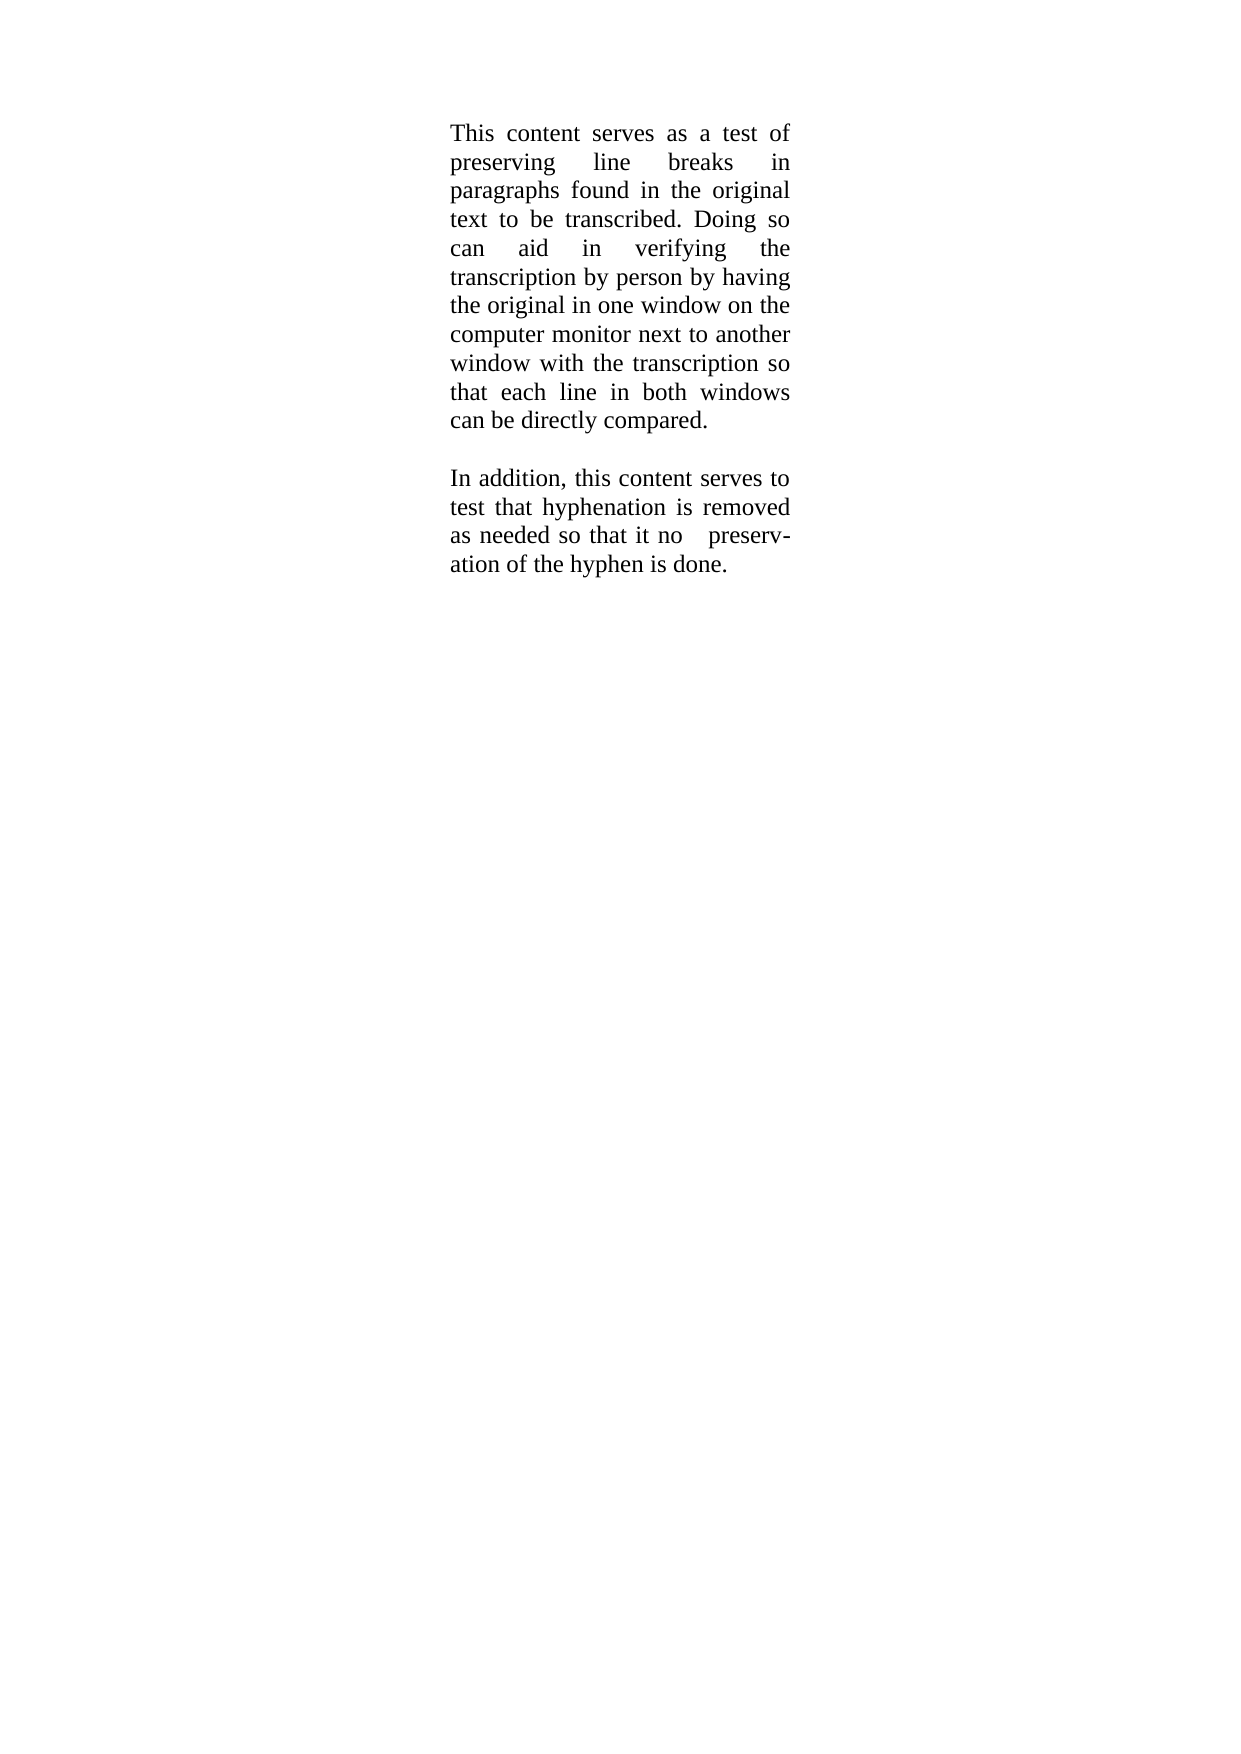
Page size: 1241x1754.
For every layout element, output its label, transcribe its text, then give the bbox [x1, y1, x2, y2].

text This content serves as a test of preserving line breaks in paragraphs found in the original text to be transcribed. Doing so can aid in verifying the transcription by person by having the original in one window on the computer monitor next to another window with the transcription so that each line in both windows can be directly compared. [450, 118, 791, 434]
text In addition, this content serves to test that hyph­enation is removed as needed so that it no preserv­ati­on of the hyphen is done. [450, 463, 791, 578]
